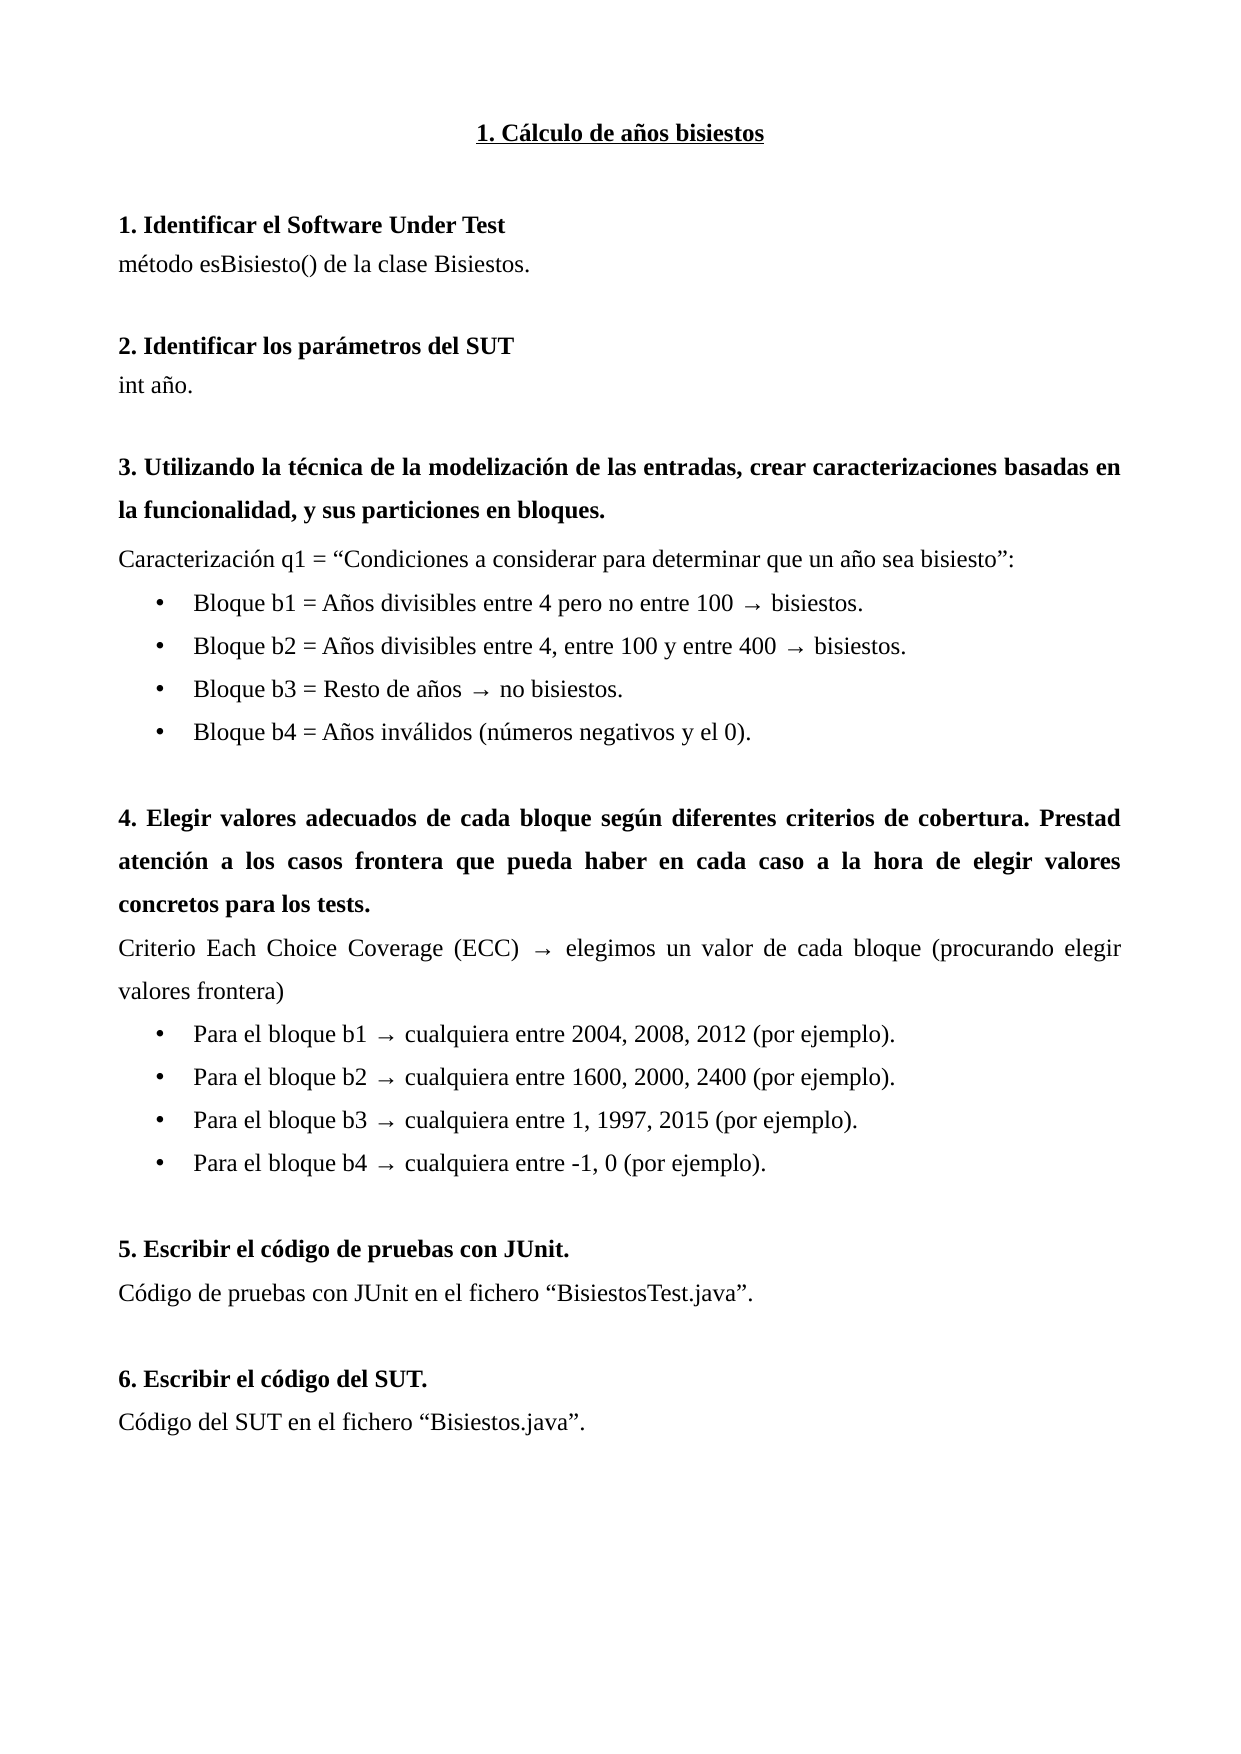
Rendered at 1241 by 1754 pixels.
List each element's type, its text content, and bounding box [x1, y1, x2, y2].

list Para el bloque b2 → cualquiera entre 1600, 2000, 2400 (por ejemplo). [156, 1062, 1122, 1091]
text 4. Elegir valores adecuados de cada bloque según diferentes criterios de cobertura. Prestad atención a los casos frontera que pueda haber en cada caso a la hora de elegir valores concretos para los tests. [118, 803, 1122, 918]
text Código del SUT en el fichero “Bisiestos.java”. [118, 1407, 1122, 1436]
text 1. Cálculo de años bisiestos [118, 118, 1122, 147]
text 5. Escribir el código de pruebas con JUnit. [118, 1234, 1122, 1263]
list Bloque b1 = Años divisibles entre 4 pero no entre 100 → bisiestos. [156, 588, 1122, 616]
list Para el bloque b4 → cualquiera entre -1, 0 (por ejemplo). [156, 1148, 1122, 1177]
text 3. Utilizando la técnica de la modelización de las entradas, crear caracterizaciones basadas en la funcionalidad, y sus particiones en bloques. [118, 452, 1122, 524]
list Bloque b4 = Años inválidos (números negativos y el 0). [156, 717, 1122, 746]
list Bloque b2 = Años divisibles entre 4, entre 100 y entre 400 → bisiestos. [156, 631, 1122, 659]
text Código de pruebas con JUnit en el fichero “BisiestosTest.java”. [118, 1278, 1122, 1306]
text 2. Identificar los parámetros del SUT [118, 331, 1122, 360]
text 1. Identificar el Software Under Test [118, 210, 1122, 239]
list Para el bloque b1 → cualquiera entre 2004, 2008, 2012 (por ejemplo). [156, 1019, 1122, 1048]
text método esBisiesto() de la clase Bisiestos. [118, 249, 1122, 278]
list Bloque b3 = Resto de años → no bisiestos. [156, 674, 1122, 703]
text Caracterización q1 = “Condiciones a considerar para determinar que un año sea bisiesto”: [118, 544, 1122, 573]
list Para el bloque b3 → cualquiera entre 1, 1997, 2015 (por ejemplo). [156, 1105, 1122, 1134]
text int año. [118, 370, 1122, 399]
text Criterio Each Choice Coverage (ECC) → elegimos un valor de cada bloque (procurando elegir valores frontera) [118, 933, 1122, 1004]
text 6. Escribir el código del SUT. [118, 1364, 1122, 1393]
